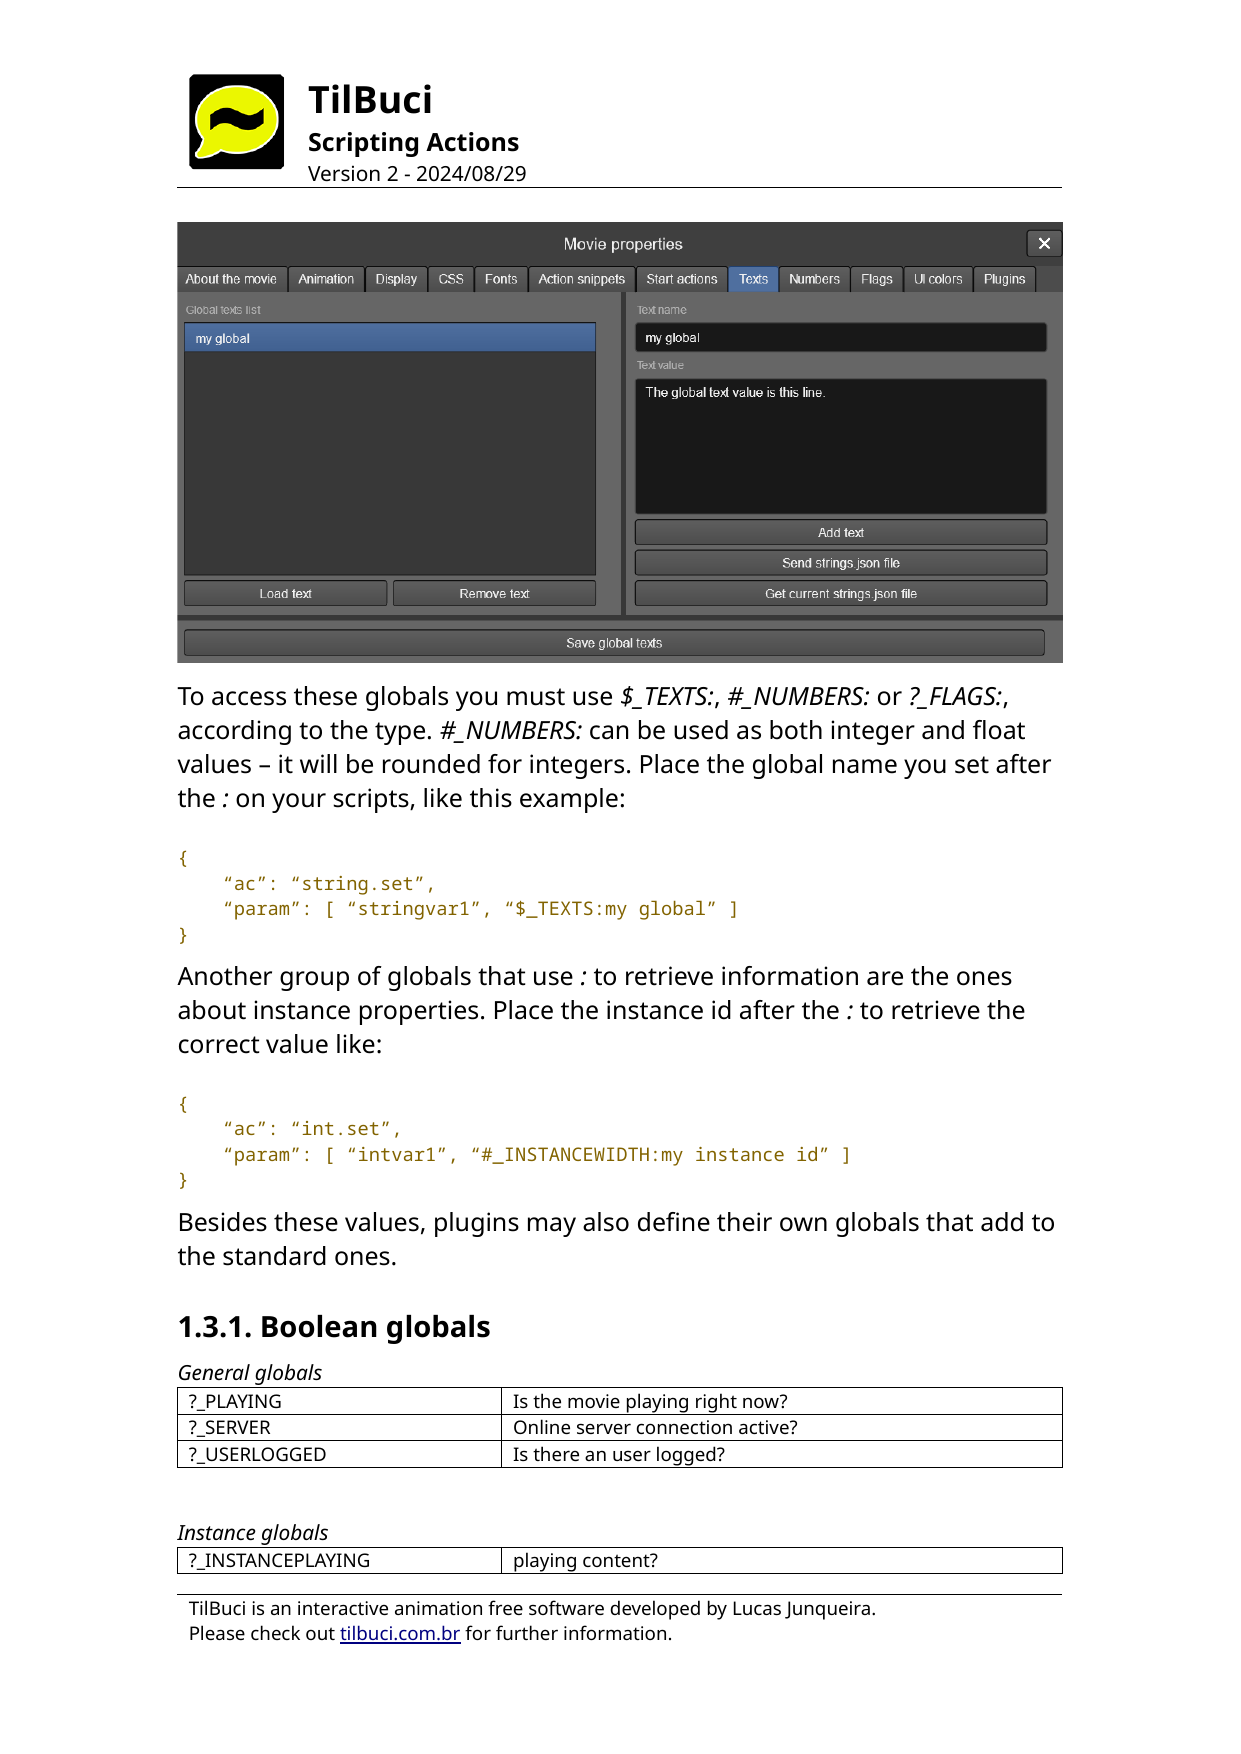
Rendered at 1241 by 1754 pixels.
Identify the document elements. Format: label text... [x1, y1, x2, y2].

table_cell ?_USERLOGGED [178, 1441, 501, 1467]
title Instance globals [177, 1518, 1063, 1547]
table_header Is the movie playing right now? [502, 1388, 1062, 1413]
text { [177, 1090, 1063, 1116]
text “ac”: “int.set”, [177, 1116, 1063, 1141]
text “param”: [ “stringvar1”, “$_TEXTS:my global” ] [177, 895, 1063, 921]
text } [177, 1167, 1063, 1192]
table_header playing content? [502, 1548, 1062, 1573]
text “ac”: “string.set”, [177, 870, 1063, 895]
table_header ?_PLAYING [178, 1388, 501, 1413]
table_header ?_INSTANCEPLAYING [178, 1548, 501, 1573]
text { [177, 844, 1063, 870]
text Besides these values, plugins may also define their own globals that add to the standard ones. [177, 1205, 1063, 1273]
title General globals [177, 1358, 1063, 1387]
text “param”: [ “intvar1”, “#_INSTANCEWIDTH:my instance id” ] [177, 1141, 1063, 1167]
table_cell Is there an user logged? [502, 1441, 1062, 1467]
table_cell ?_SERVER [178, 1415, 501, 1440]
table_cell Online server connection active? [502, 1415, 1062, 1440]
text Another group of globals that use : to retrieve information are the ones about instance properties. Place the instance id after the : to retrieve the correct value like: [177, 959, 1063, 1061]
text To access these globals you must use $_TEXTS:, #_NUMBERS: or ?_FLAGS:, according to the type. #_NUMBERS: can be used as both integer and float values – it will be rounded for integers. Place the global name you set after the : on your scripts, like this example: [177, 679, 1063, 815]
text } [177, 921, 1063, 946]
subtitle 1.3.1. Boolean globals [177, 1306, 1063, 1346]
